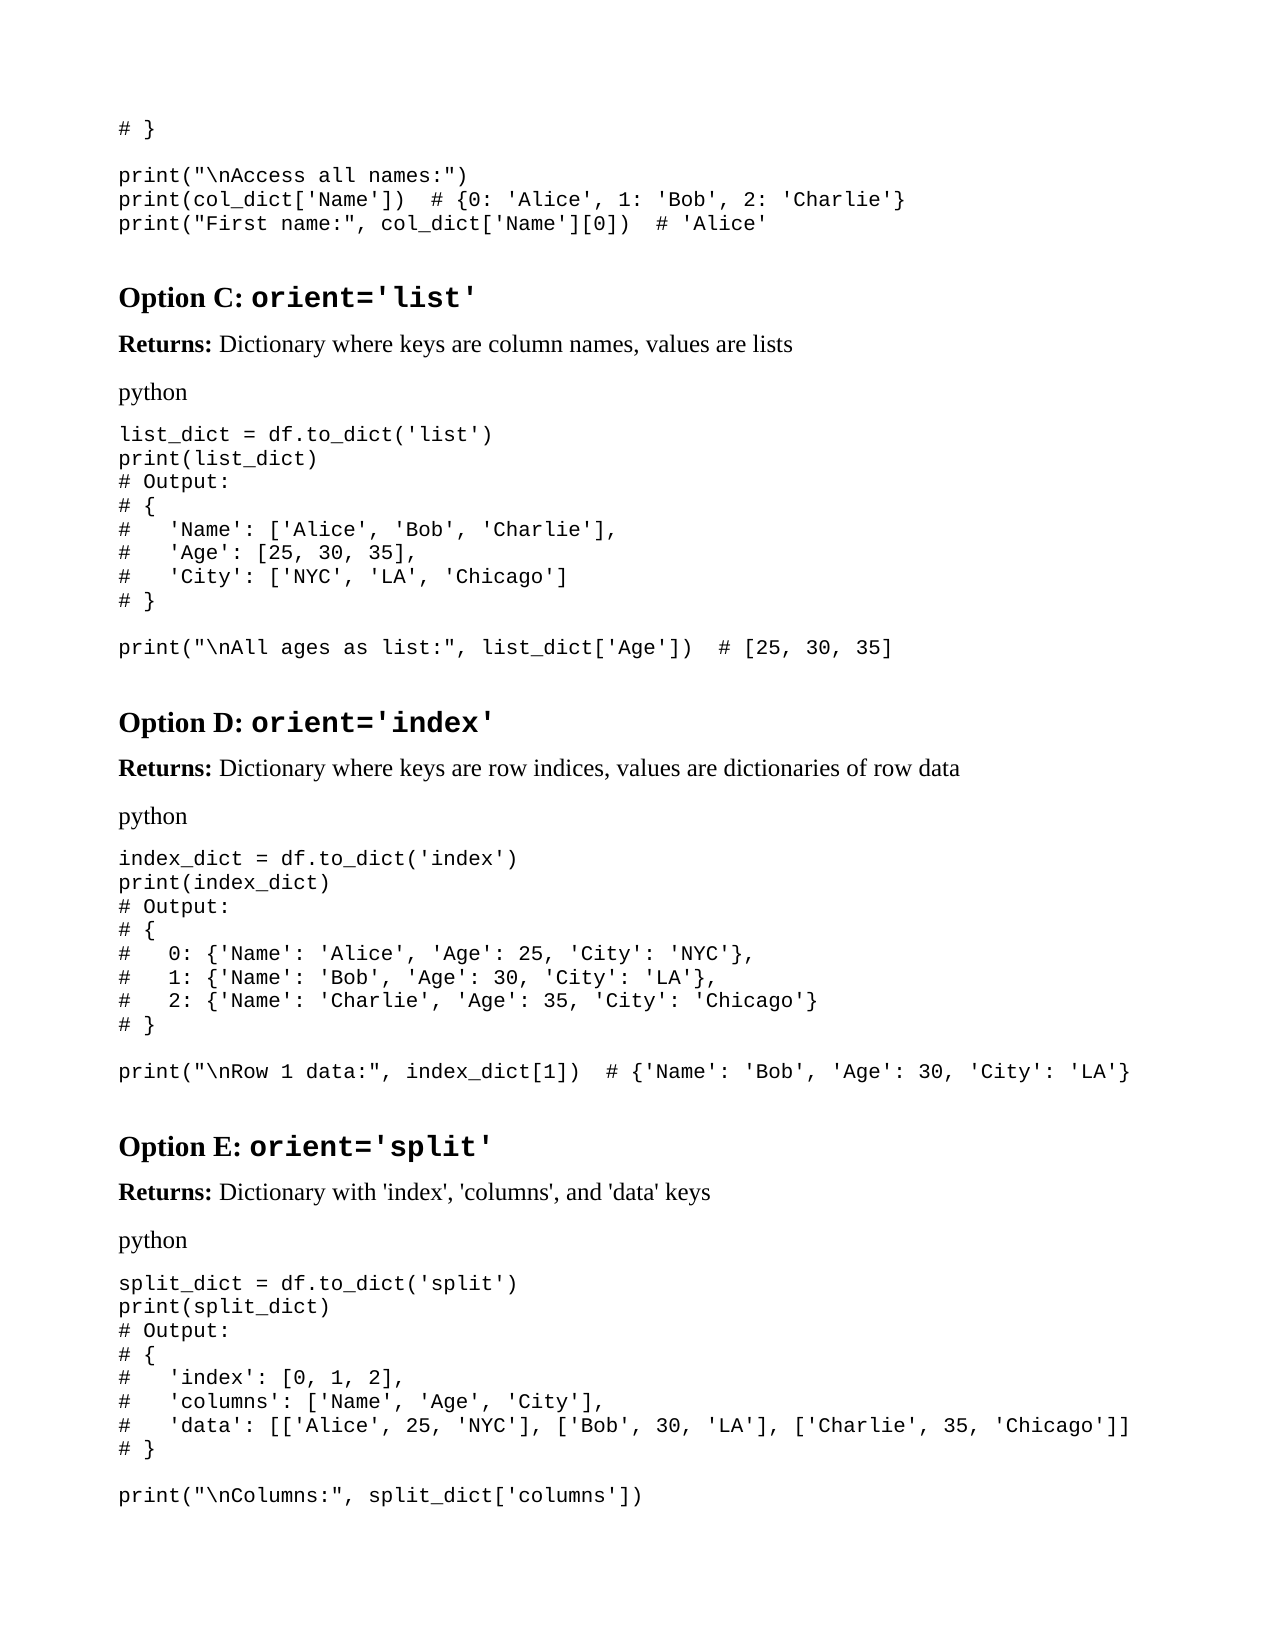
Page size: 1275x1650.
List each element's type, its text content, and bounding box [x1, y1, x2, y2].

text # Output: [118, 471, 1157, 495]
text # } [118, 1438, 1157, 1462]
text # 'Name': ['Alice', 'Bob', 'Charlie'], [118, 519, 1157, 542]
text # { [118, 1344, 1157, 1367]
text # 'index': [0, 1, 2], [118, 1367, 1157, 1391]
text print(split_dict) [118, 1296, 1157, 1320]
text # 'columns': ['Name', 'Age', 'City'], [118, 1391, 1157, 1414]
text print("\nRow 1 data:", index_dict[1]) # {'Name': 'Bob', 'Age': 30, 'City': 'LA'} [118, 1061, 1157, 1085]
text # } [118, 590, 1157, 613]
text split_dict = df.to_dict('split') [118, 1273, 1157, 1296]
text # Output: [118, 896, 1157, 919]
text list_dict = df.to_dict('list') [118, 424, 1157, 448]
subtitle Option D: orient='index' [118, 705, 1157, 741]
text python [118, 1225, 1157, 1254]
text # 'Age': [25, 30, 35], [118, 542, 1157, 566]
text # 2: {'Name': 'Charlie', 'Age': 35, 'City': 'Chicago'} [118, 990, 1157, 1014]
text print(col_dict['Name']) # {0: 'Alice', 1: 'Bob', 2: 'Charlie'} [118, 189, 1157, 213]
text # } [118, 1014, 1157, 1038]
text Returns: Dictionary where keys are row indices, values are dictionaries of row data [118, 753, 1157, 782]
text Returns: Dictionary where keys are column names, values are lists [118, 329, 1157, 358]
text # Output: [118, 1320, 1157, 1344]
text # { [118, 495, 1157, 519]
text print(index_dict) [118, 872, 1157, 896]
subtitle Option C: orient='list' [118, 280, 1157, 316]
text # } [118, 118, 1157, 142]
subtitle Option E: orient='split' [118, 1129, 1157, 1165]
text print(list_dict) [118, 448, 1157, 471]
text Returns: Dictionary with 'index', 'columns', and 'data' keys [118, 1177, 1157, 1206]
text print("First name:", col_dict['Name'][0]) # 'Alice' [118, 213, 1157, 236]
text print("\nAccess all names:") [118, 165, 1157, 189]
text # 1: {'Name': 'Bob', 'Age': 30, 'City': 'LA'}, [118, 967, 1157, 990]
text print("\nColumns:", split_dict['columns']) [118, 1486, 1157, 1509]
text print("\nAll ages as list:", list_dict['Age']) # [25, 30, 35] [118, 637, 1157, 661]
text python [118, 801, 1157, 829]
text # 'data': [['Alice', 25, 'NYC'], ['Bob', 30, 'LA'], ['Charlie', 35, 'Chicago']] [118, 1414, 1157, 1438]
text python [118, 377, 1157, 405]
text # 0: {'Name': 'Alice', 'Age': 25, 'City': 'NYC'}, [118, 943, 1157, 967]
text index_dict = df.to_dict('index') [118, 848, 1157, 872]
text # 'City': ['NYC', 'LA', 'Chicago'] [118, 566, 1157, 590]
text # { [118, 919, 1157, 943]
